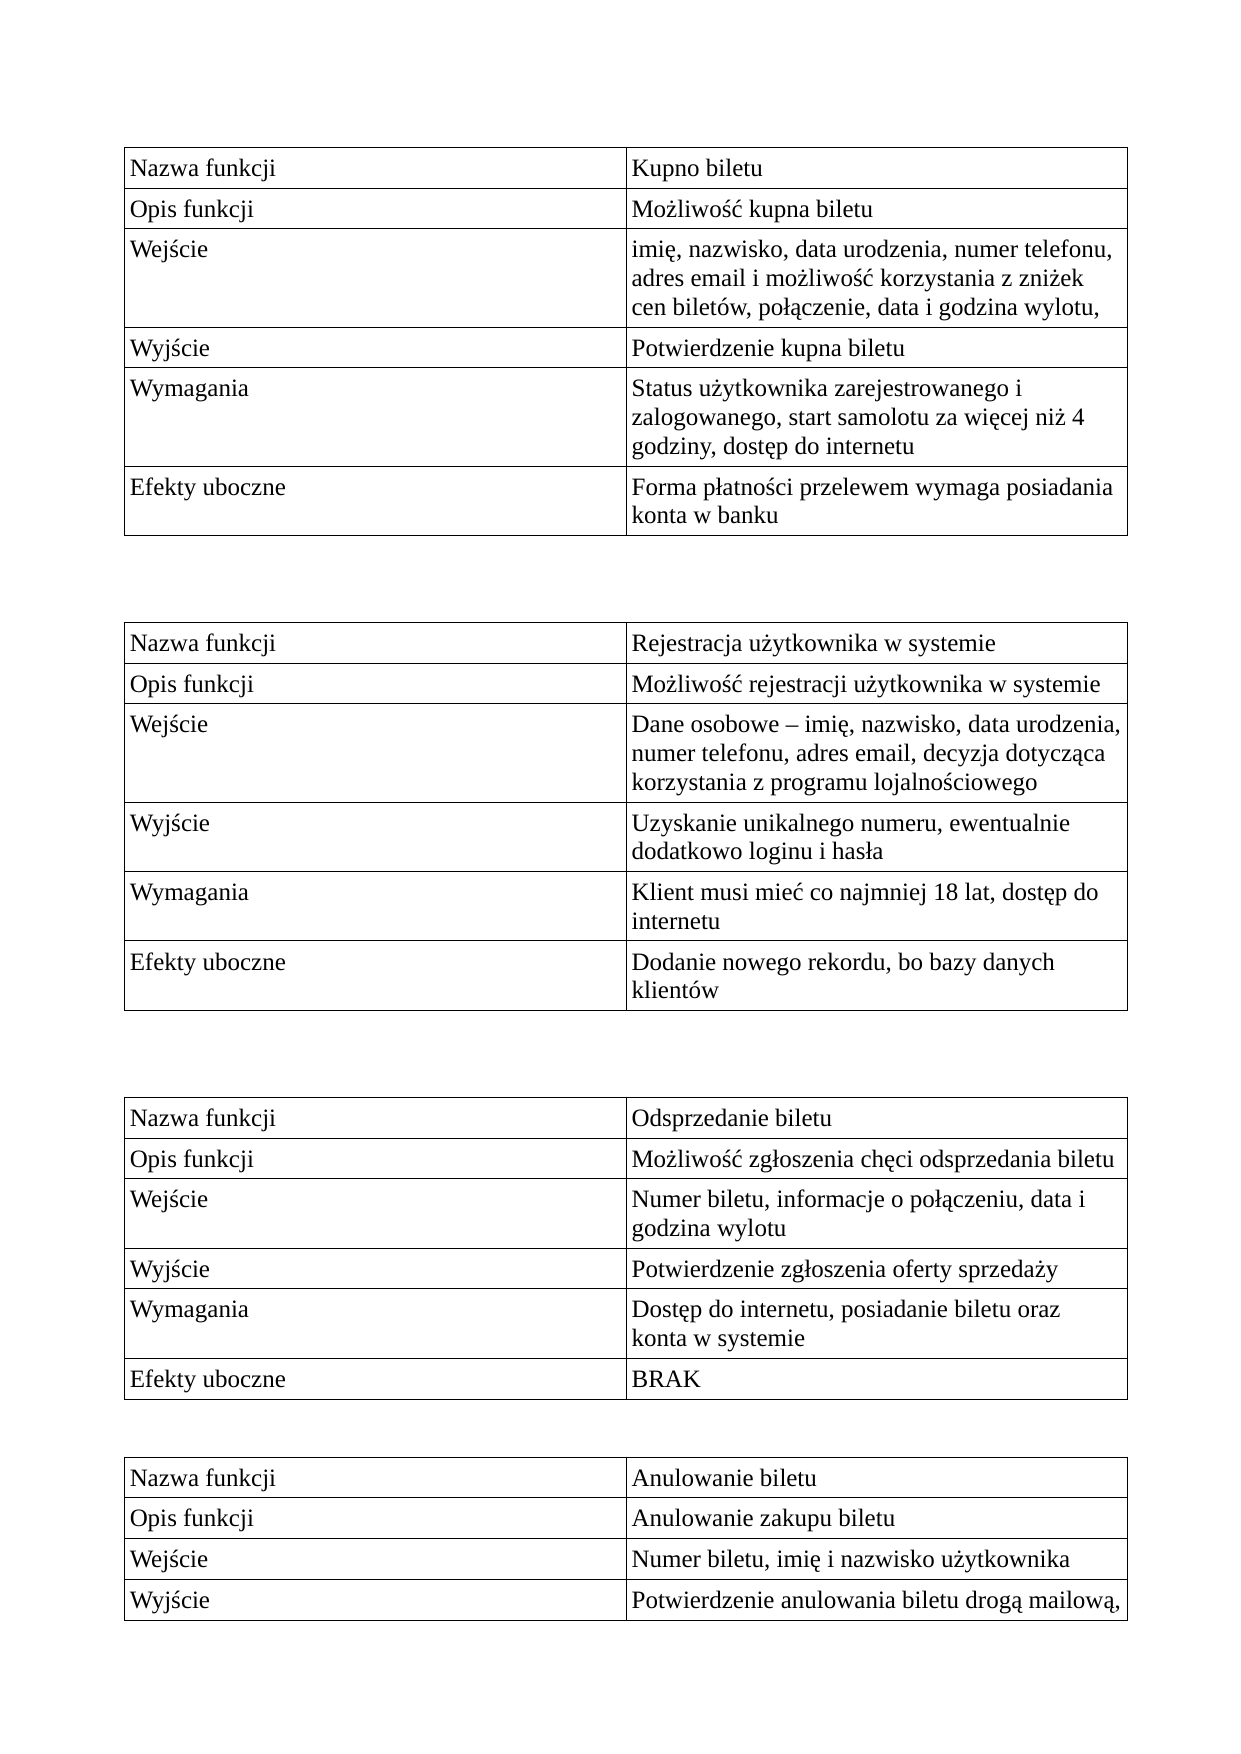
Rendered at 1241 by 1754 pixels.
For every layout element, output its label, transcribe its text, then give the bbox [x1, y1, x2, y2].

table_cell Efekty uboczne [125, 467, 626, 535]
table_cell Opis funkcji [125, 189, 626, 228]
table_header Nazwa funkcji [125, 1458, 626, 1497]
table_cell Dodanie nowego rekordu, bo bazy danych klientów [627, 941, 1127, 1010]
table_cell Potwierdzenie zgłoszenia oferty sprzedaży [627, 1249, 1127, 1288]
table_cell Możliwość rejestracji użytkownika w systemie [627, 664, 1127, 703]
table_cell BRAK [627, 1359, 1127, 1398]
table_header Nazwa funkcji [125, 1098, 626, 1137]
table_header Nazwa funkcji [125, 623, 626, 662]
table_cell Wejście [125, 1179, 626, 1248]
table_cell Numer biletu, informacje o połączeniu, data i godzina wylotu [627, 1179, 1127, 1248]
table_cell Opis funkcji [125, 664, 626, 703]
table_header Odsprzedanie biletu [627, 1098, 1127, 1137]
table_cell Opis funkcji [125, 1139, 626, 1178]
table_cell Wyjście [125, 1580, 626, 1619]
table_cell Wyjście [125, 803, 626, 871]
table_cell Wejście [125, 704, 626, 801]
table_cell Wymagania [125, 368, 626, 466]
table_cell Wyjście [125, 328, 626, 367]
table_cell Numer biletu, imię i nazwisko użytkownika [627, 1539, 1127, 1579]
table_cell Wejście [125, 1539, 626, 1579]
table_header Rejestracja użytkownika w systemie [627, 623, 1127, 662]
table_cell Potwierdzenie kupna biletu [627, 328, 1127, 367]
table_cell Uzyskanie unikalnego numeru, ewentualnie dodatkowo loginu i hasła [627, 803, 1127, 871]
table_cell Efekty uboczne [125, 1359, 626, 1398]
table_cell Anulowanie zakupu biletu [627, 1498, 1127, 1538]
table_cell Opis funkcji [125, 1498, 626, 1538]
table_cell Wejście [125, 229, 626, 327]
table_cell Możliwość zgłoszenia chęci odsprzedania biletu [627, 1139, 1127, 1178]
table_cell Wymagania [125, 872, 626, 940]
table_cell Dane osobowe – imię, nazwisko, data urodzenia, numer telefonu, adres email, decyzja dotycząca korzystania z programu lojalnościowego [627, 704, 1127, 801]
table_cell Status użytkownika zarejestrowanego i zalogowanego, start samolotu za więcej niż 4 godziny, dostęp do internetu [627, 368, 1127, 466]
table_cell Klient musi mieć co najmniej 18 lat, dostęp do internetu [627, 872, 1127, 940]
table_header Nazwa funkcji [125, 148, 626, 188]
table_cell Wyjście [125, 1249, 626, 1288]
table_header Kupno biletu [627, 148, 1127, 188]
table_cell Dostęp do internetu, posiadanie biletu oraz konta w systemie [627, 1289, 1127, 1358]
table_cell imię, nazwisko, data urodzenia, numer telefonu, adres email i możliwość korzystania z zniżek cen biletów, połączenie, data i godzina wylotu, [627, 229, 1127, 327]
table_header Anulowanie biletu [627, 1458, 1127, 1497]
table_cell Forma płatności przelewem wymaga posiadania konta w banku [627, 467, 1127, 535]
table_cell Wymagania [125, 1289, 626, 1358]
table_cell Potwierdzenie anulowania biletu drogą mailową, [627, 1580, 1127, 1619]
table_cell Możliwość kupna biletu [627, 189, 1127, 228]
table_cell Efekty uboczne [125, 941, 626, 1010]
